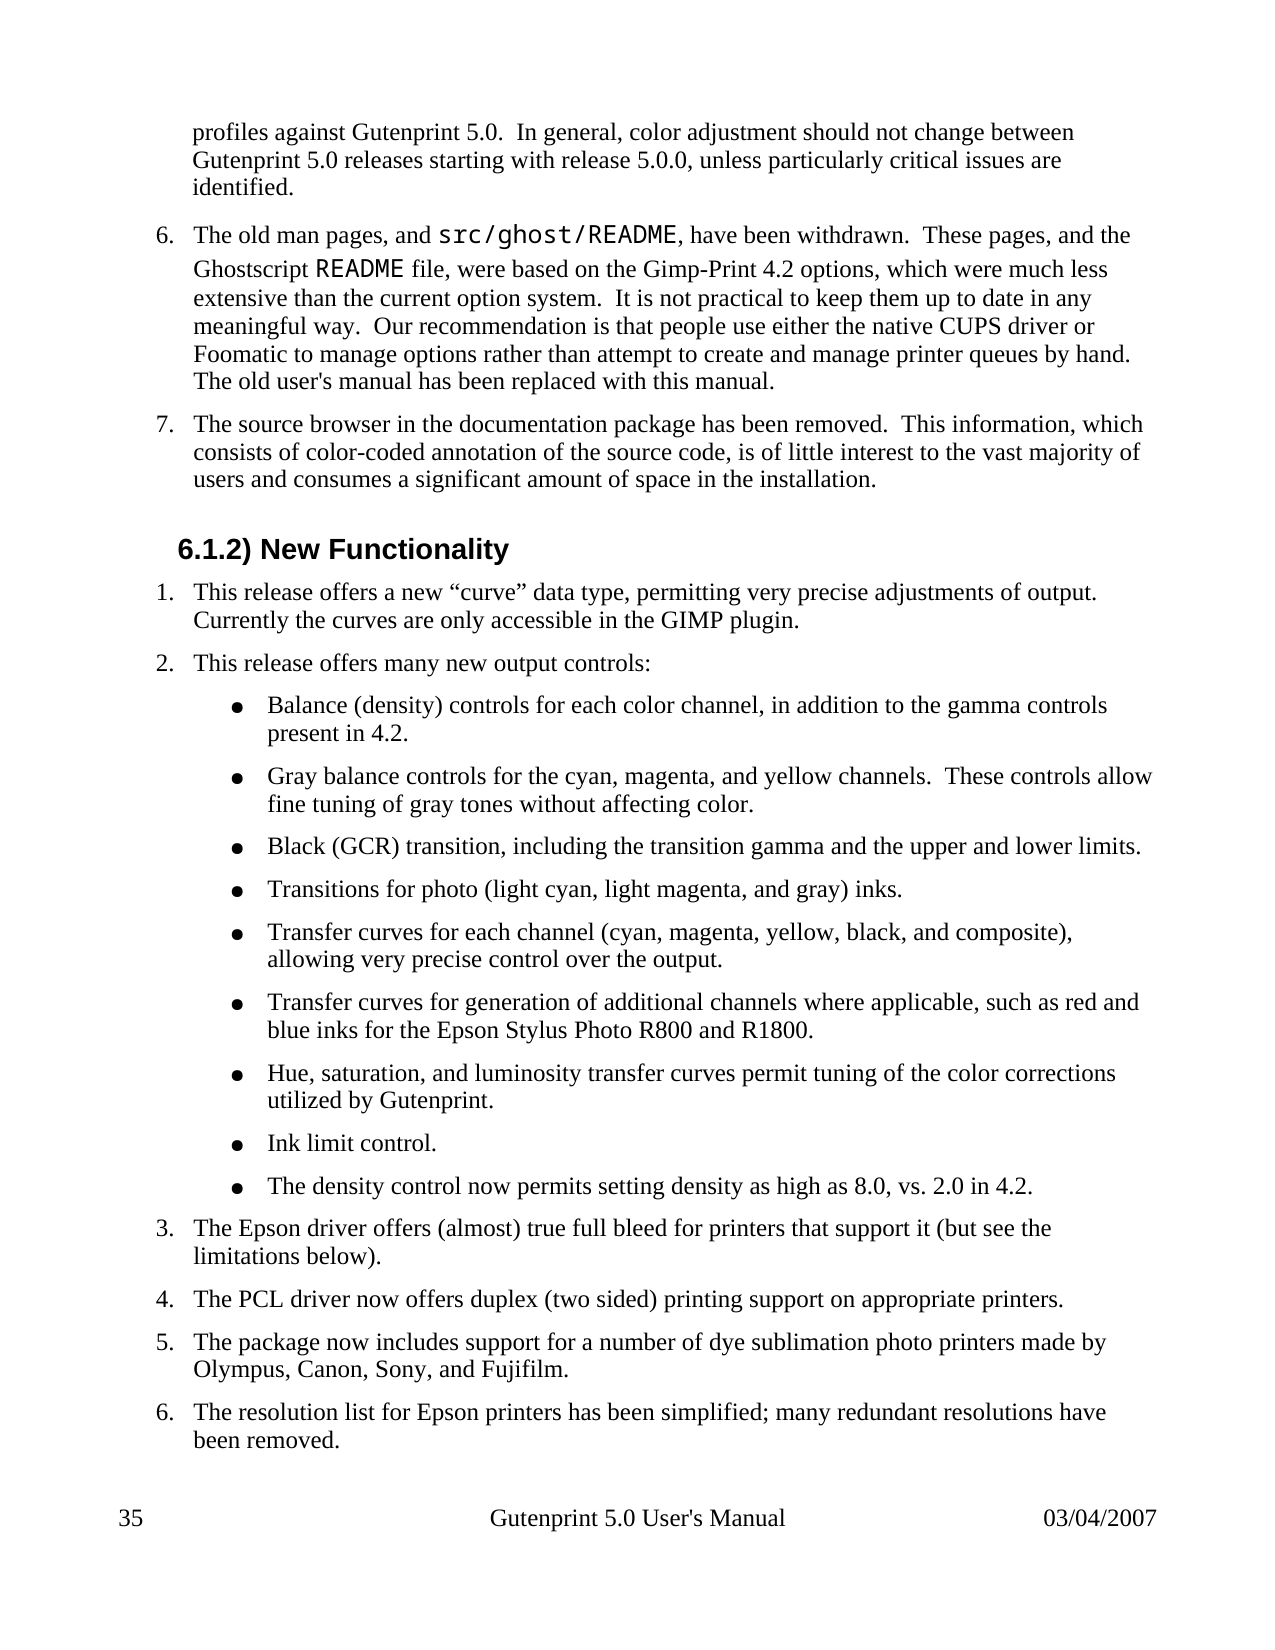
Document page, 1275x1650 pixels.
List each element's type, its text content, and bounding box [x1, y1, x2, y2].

list Balance (density) controls for each color channel, in addition to the gamma controls present in 4.2. [229, 692, 1157, 747]
list The source browser in the documentation package has been removed. This information, which consists of color-coded annotation of the source code, is of little interest to the vast majority of users and consumes a significant amount of space in the installation. [156, 410, 1157, 493]
list The PCL driver now offers duplex (two sided) printing support on appropriate printers. [156, 1285, 1157, 1313]
list The density control now permits setting density as high as 8.0, vs. 2.0 in 4.2. [229, 1172, 1157, 1199]
list Hue, saturation, and luminosity transfer curves permit tuning of the color corrections utilized by Gutenprint. [229, 1059, 1157, 1114]
list Ink limit control. [229, 1129, 1157, 1157]
subtitle New Functionality [177, 533, 1157, 566]
list This release offers many new output controls: [156, 649, 1157, 677]
list Transfer curves for generation of additional channels where applicable, such as red and blue inks for the Epson Stylus Photo R800 and R1800. [229, 988, 1157, 1044]
list The package now includes support for a number of dye sublimation photo printers made by Olympus, Canon, Sony, and Fujifilm. [156, 1328, 1157, 1383]
text profiles against Gutenprint 5.0. In general, color adjustment should not change between Gutenprint 5.0 releases starting with release 5.0.0, unless particularly critical issues are identified. [192, 118, 1157, 201]
list Gray balance controls for the cyan, magenta, and yellow channels. These controls allow fine tuning of gray tones without affecting color. [229, 762, 1157, 817]
list The resolution list for Epson printers has been simplified; many redundant resolutions have been removed. [156, 1398, 1157, 1453]
list This release offers a new “curve” data type, permitting very precise adjustments of output. Currently the curves are only accessible in the GIMP plugin. [156, 578, 1157, 634]
list Transfer curves for each channel (cyan, magenta, yellow, black, and composite), allowing very precise control over the output. [229, 918, 1157, 973]
list The old man pages, and src/ghost/README, have been withdrawn. These pages, and the Ghostscript README file, were based on the Gimp-Print 4.2 options, which were much less extensive than the current option system. It is not practical to keep them up to date in any meaningful way. Our recommendation is that people use either the native CUPS driver or Foomatic to manage options rather than attempt to create and manage printer queues by hand. The old user's manual has been replaced with this manual. [156, 216, 1157, 395]
list Transitions for photo (light cyan, light magenta, and gray) inks. [229, 875, 1157, 903]
list The Epson driver offers (almost) true full bleed for printers that support it (but see the limitations below). [156, 1214, 1157, 1270]
list Black (GCR) transition, including the transition gamma and the upper and lower limits. [229, 832, 1157, 860]
